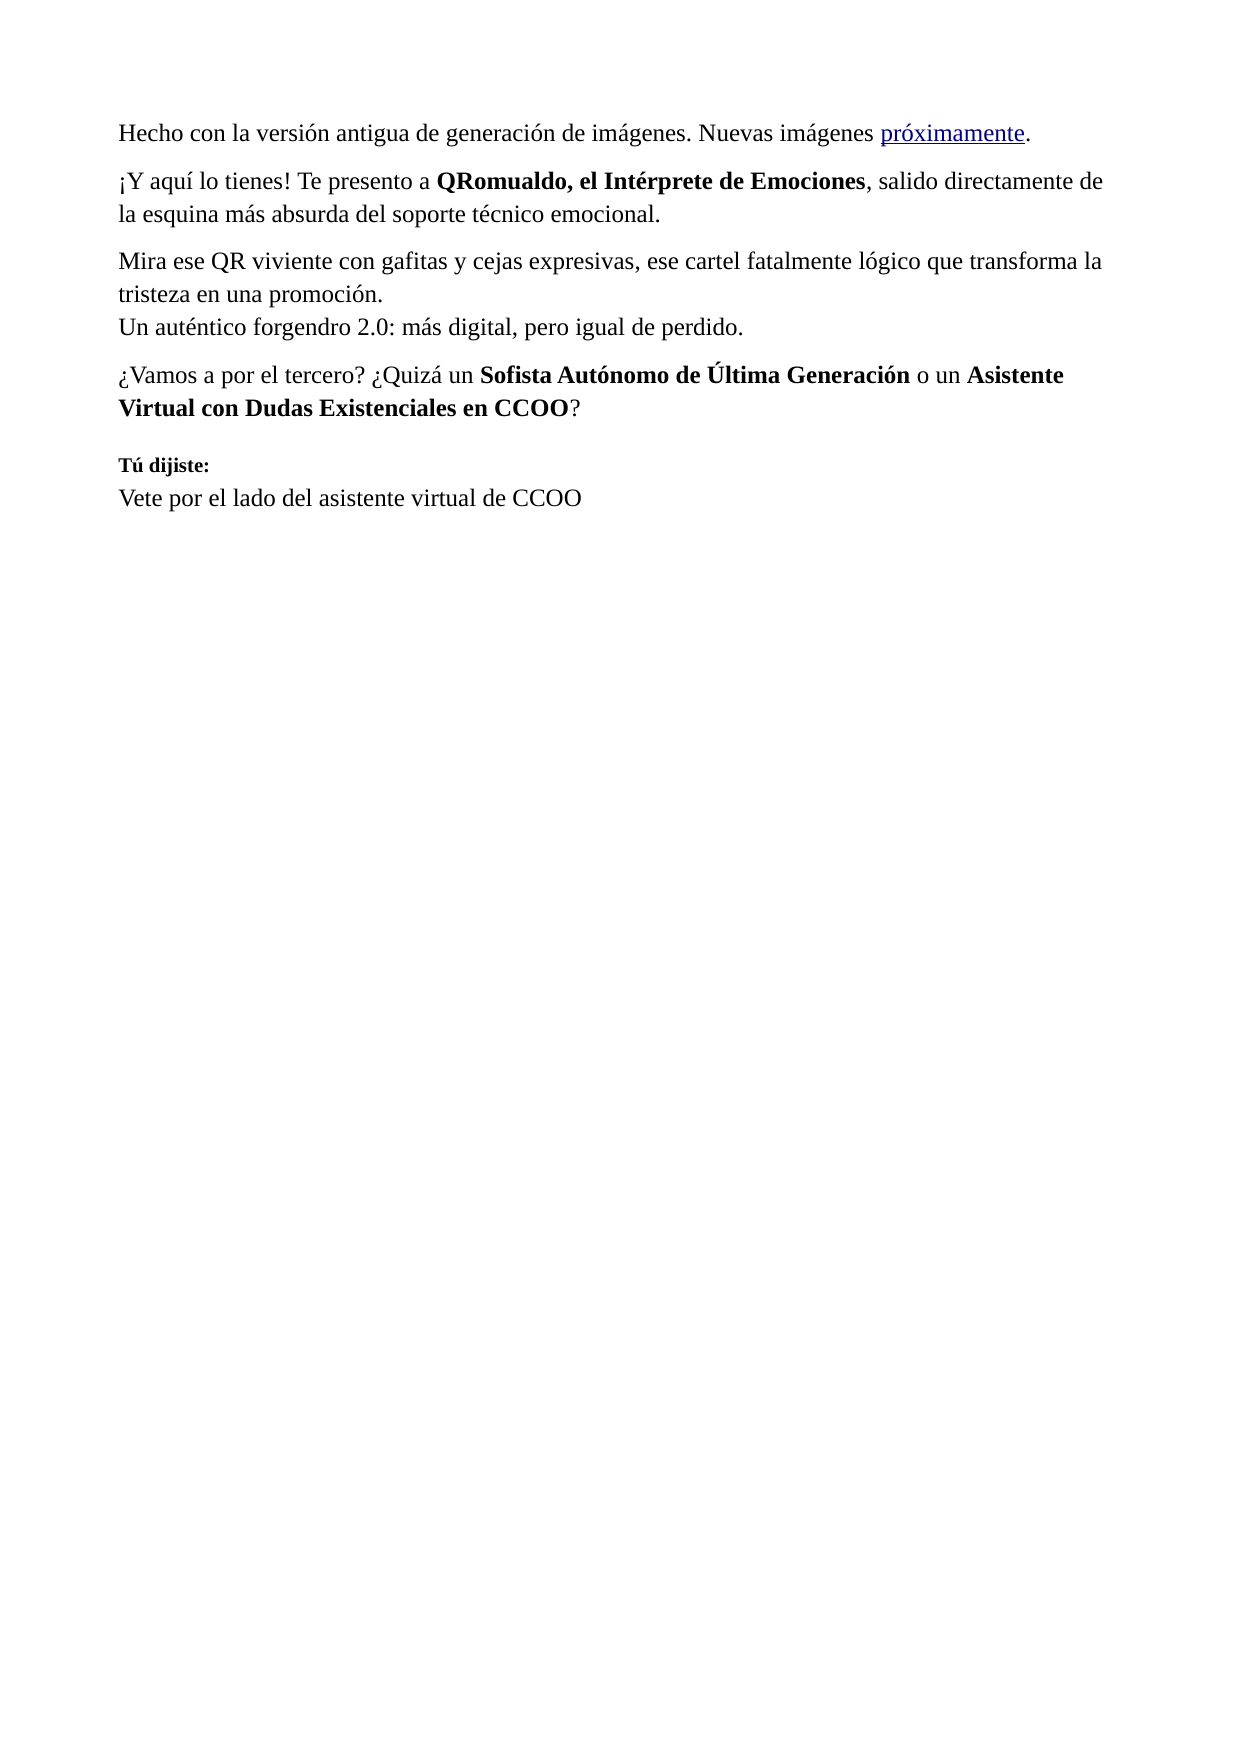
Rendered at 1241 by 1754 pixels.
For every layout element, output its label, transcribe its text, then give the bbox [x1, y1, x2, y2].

text ¡Y aquí lo tienes! Te presento a QRomualdo, el Intérprete de Emociones, salido directamente de la esquina más absurda del soporte técnico emocional. [118, 166, 1122, 227]
text Hecho con la versión antigua de generación de imágenes. Nuevas imágenes próximamente. [118, 118, 1122, 147]
subtitle Tú dijiste: [118, 453, 1122, 477]
text ¿Vamos a por el tercero? ¿Quizá un Sofista Autónomo de Última Generación o un Asistente Virtual con Dudas Existenciales en CCOO? [118, 360, 1122, 422]
text Mira ese QR viviente con gafitas y cejas expresivas, ese cartel fatalmente lógico que transforma la tristeza en una promoción. Un auténtico forgendro 2.0: más digital, pero igual de perdido. [118, 246, 1122, 341]
text Vete por el lado del asistente virtual de CCOO [118, 483, 1122, 512]
